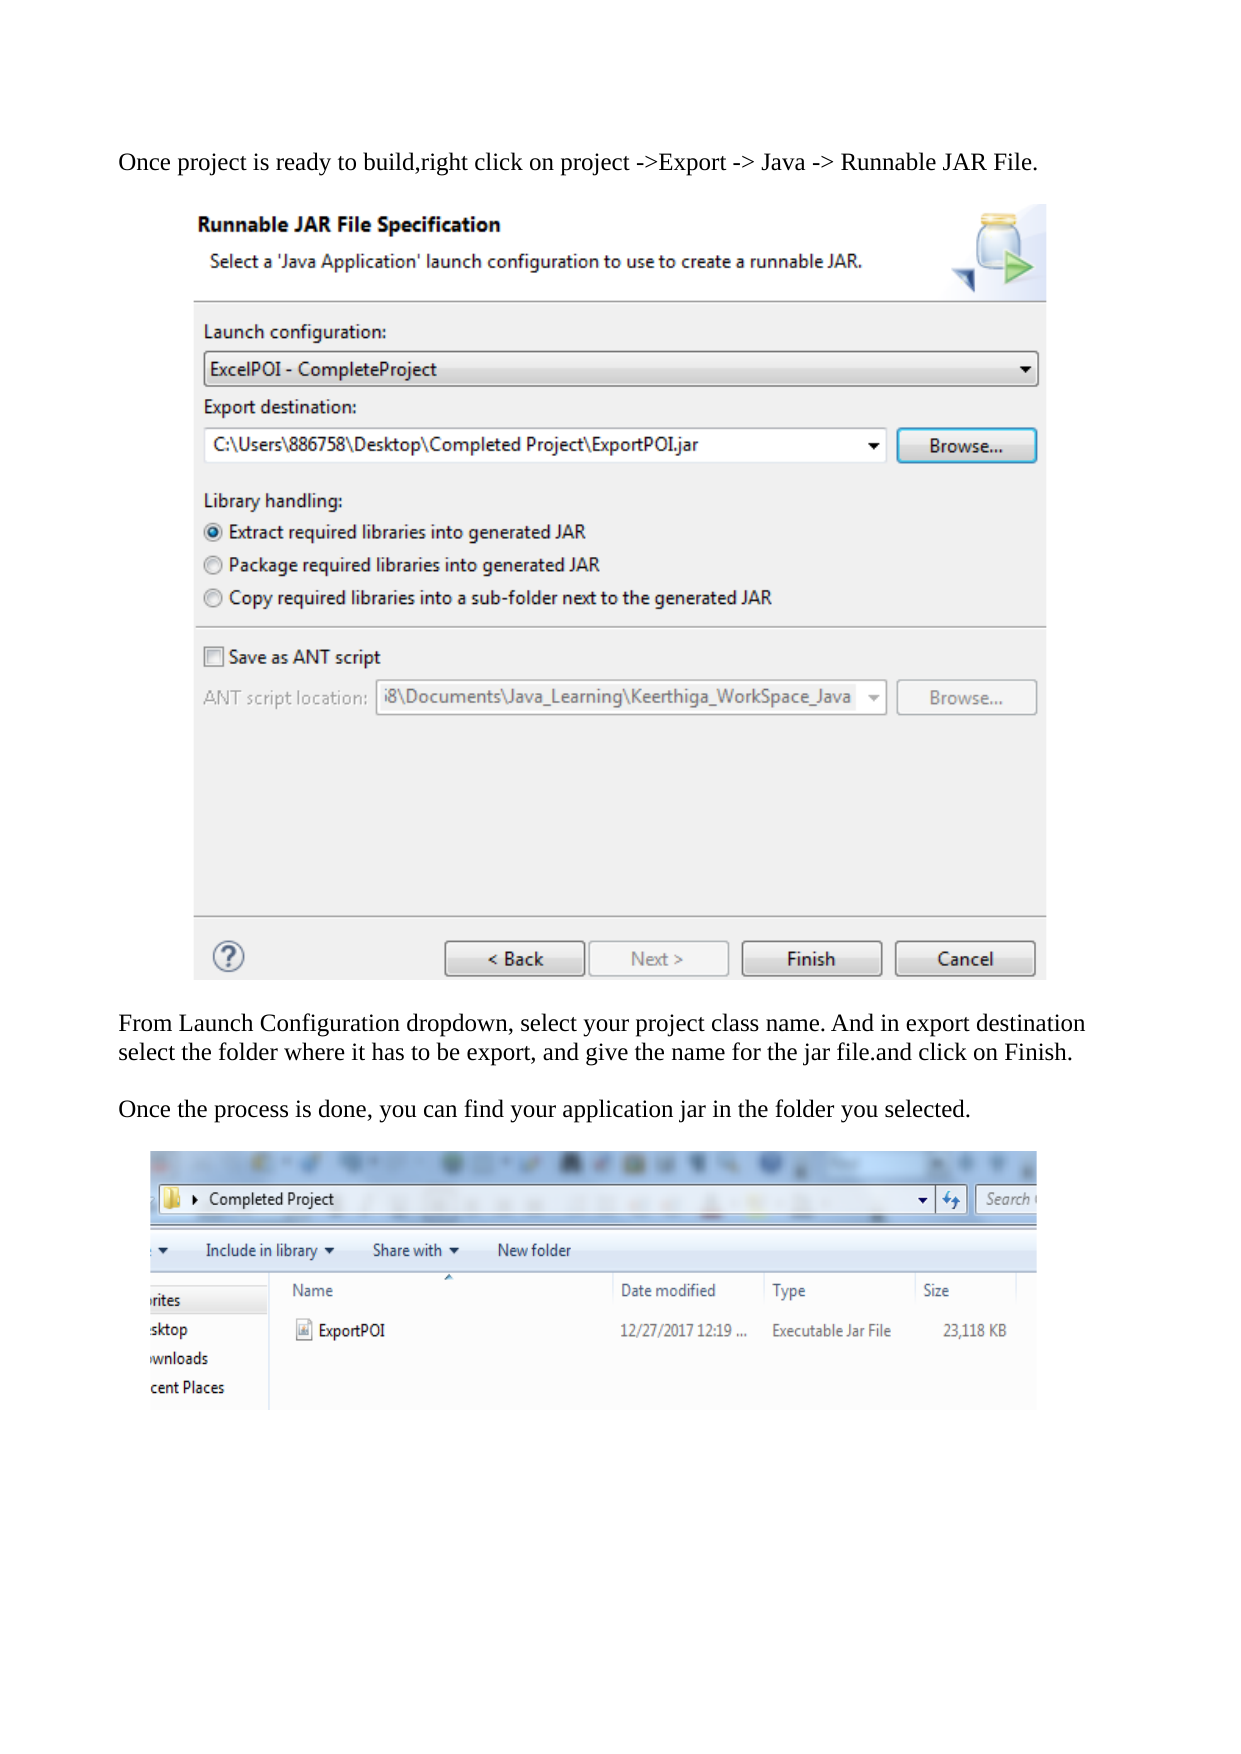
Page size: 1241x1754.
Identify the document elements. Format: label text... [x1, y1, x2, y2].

text Once the process is done, you can find your application jar in the folder you selected. [118, 1094, 1122, 1123]
picture [193, 204, 1047, 980]
picture [150, 1151, 1037, 1410]
text From Launch Configuration dropdown, select your project class name. And in export destination select the folder where it has to be export, and give the name for the jar file.and click on Finish. [118, 1008, 1122, 1066]
text Once project is ready to build,right click on project ->Export -> Java -> Runnable JAR File. [118, 147, 1122, 176]
